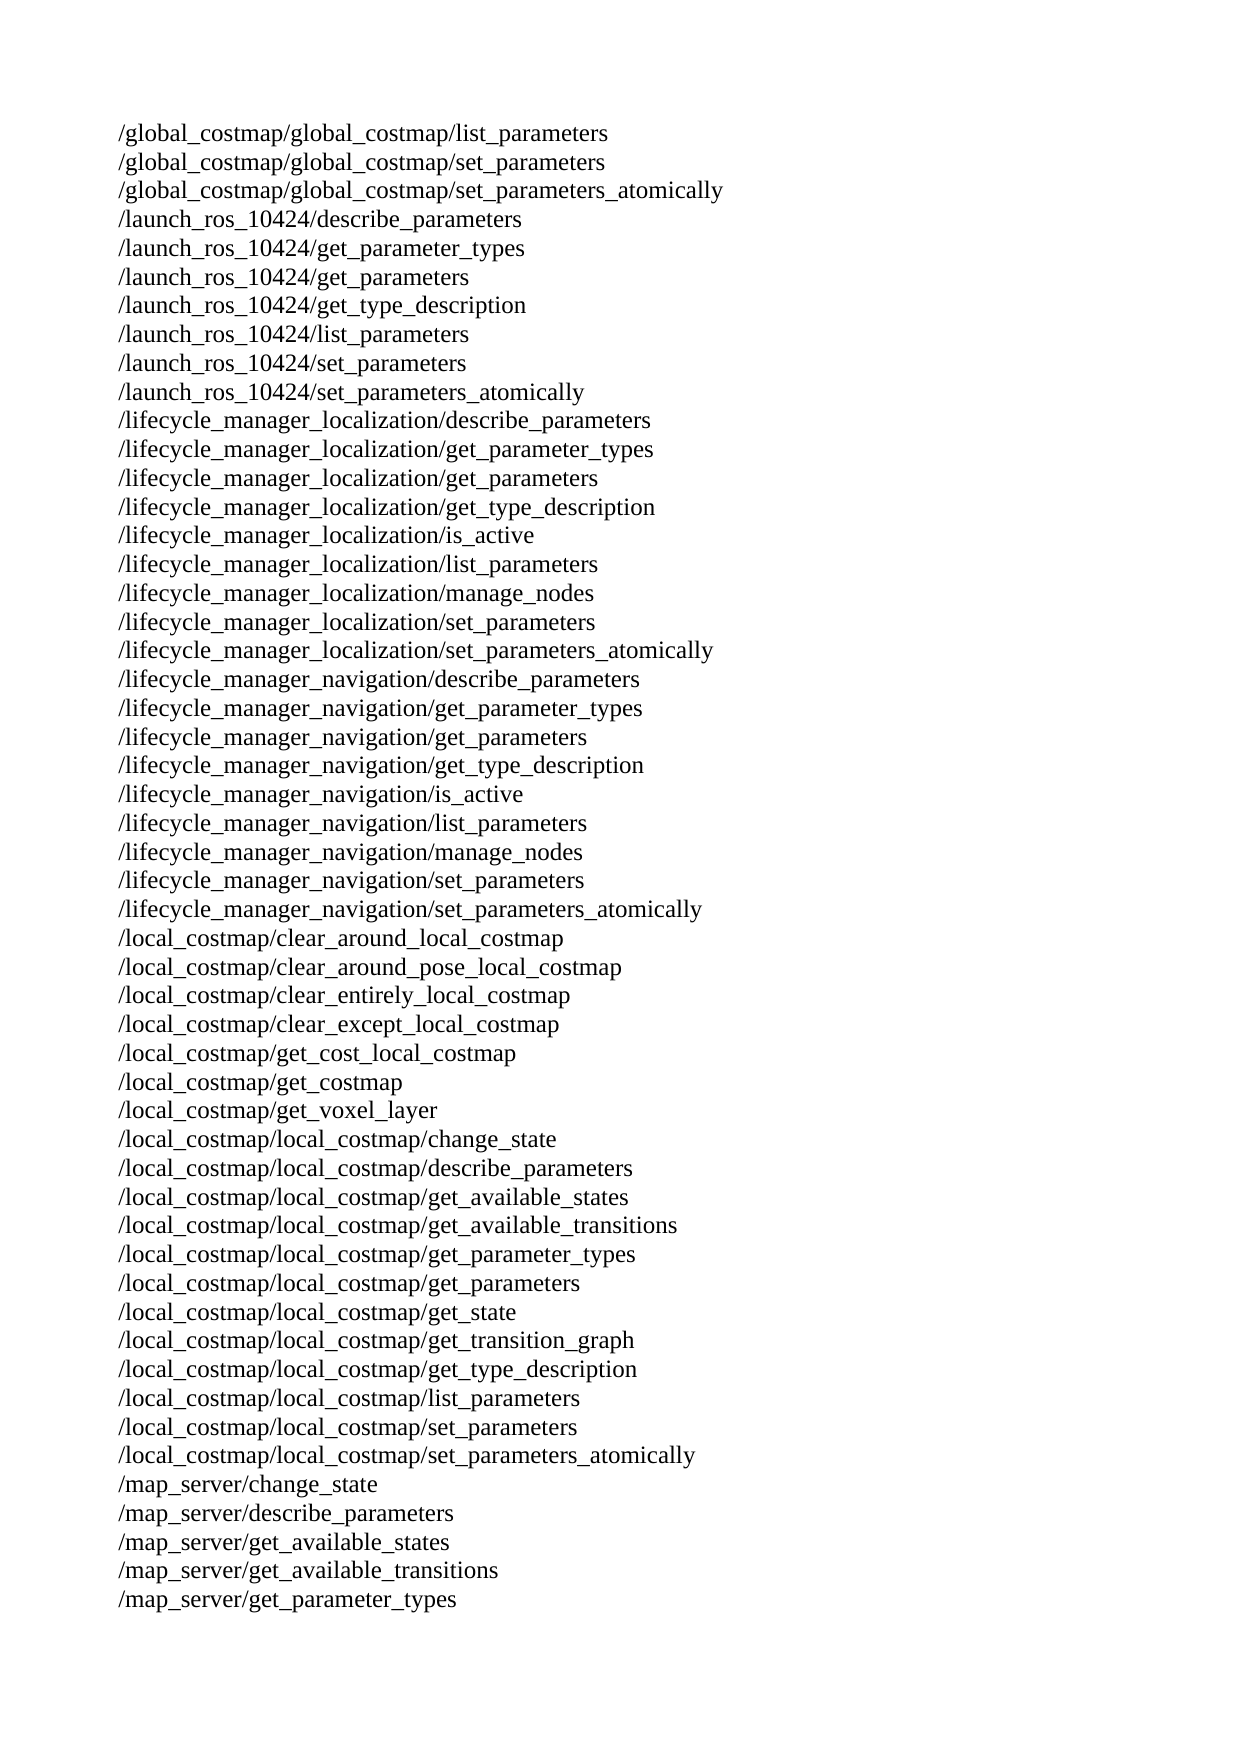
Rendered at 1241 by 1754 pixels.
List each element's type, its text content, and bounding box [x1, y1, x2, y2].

text /local_costmap/local_costmap/get_parameters [118, 1268, 1122, 1297]
text /local_costmap/local_costmap/set_parameters_atomically [118, 1441, 1122, 1469]
text /lifecycle_manager_localization/manage_nodes [118, 578, 1122, 607]
text /lifecycle_manager_localization/get_parameters [118, 463, 1122, 492]
text /local_costmap/clear_entirely_local_costmap [118, 981, 1122, 1009]
text /map_server/describe_parameters [118, 1498, 1122, 1527]
text /lifecycle_manager_localization/set_parameters [118, 607, 1122, 636]
text /local_costmap/local_costmap/describe_parameters [118, 1153, 1122, 1182]
text /local_costmap/local_costmap/get_state [118, 1297, 1122, 1326]
text /map_server/change_state [118, 1469, 1122, 1498]
text /lifecycle_manager_localization/is_active [118, 521, 1122, 549]
text /local_costmap/clear_except_local_costmap [118, 1009, 1122, 1038]
text /local_costmap/get_costmap [118, 1067, 1122, 1096]
text /launch_ros_10424/set_parameters_atomically [118, 377, 1122, 406]
text /map_server/get_available_transitions [118, 1556, 1122, 1584]
text /lifecycle_manager_navigation/is_active [118, 779, 1122, 808]
text /map_server/get_available_states [118, 1527, 1122, 1556]
text /local_costmap/local_costmap/change_state [118, 1124, 1122, 1153]
text /lifecycle_manager_localization/list_parameters [118, 549, 1122, 578]
text /map_server/get_parameter_types [118, 1584, 1122, 1613]
text /local_costmap/local_costmap/get_available_states [118, 1182, 1122, 1211]
text /lifecycle_manager_navigation/set_parameters_atomically [118, 894, 1122, 923]
text /lifecycle_manager_navigation/set_parameters [118, 866, 1122, 894]
text /lifecycle_manager_navigation/describe_parameters [118, 664, 1122, 693]
text /lifecycle_manager_navigation/list_parameters [118, 808, 1122, 837]
text /local_costmap/local_costmap/get_parameter_types [118, 1239, 1122, 1268]
text /launch_ros_10424/get_parameters [118, 262, 1122, 291]
text /local_costmap/clear_around_local_costmap [118, 923, 1122, 952]
text /local_costmap/local_costmap/get_type_description [118, 1354, 1122, 1383]
text /lifecycle_manager_localization/describe_parameters [118, 406, 1122, 434]
text /local_costmap/local_costmap/list_parameters [118, 1383, 1122, 1412]
text /lifecycle_manager_navigation/get_parameters [118, 722, 1122, 751]
text /local_costmap/get_cost_local_costmap [118, 1038, 1122, 1067]
text /global_costmap/global_costmap/set_parameters [118, 147, 1122, 176]
text /global_costmap/global_costmap/list_parameters [118, 118, 1122, 147]
text /local_costmap/local_costmap/get_available_transitions [118, 1211, 1122, 1239]
text /local_costmap/get_voxel_layer [118, 1096, 1122, 1124]
text /launch_ros_10424/get_type_description [118, 291, 1122, 319]
text /lifecycle_manager_navigation/get_parameter_types [118, 693, 1122, 722]
text /launch_ros_10424/set_parameters [118, 348, 1122, 377]
text /lifecycle_manager_localization/get_parameter_types [118, 434, 1122, 463]
text /local_costmap/local_costmap/get_transition_graph [118, 1326, 1122, 1354]
text /local_costmap/clear_around_pose_local_costmap [118, 952, 1122, 981]
text /lifecycle_manager_navigation/manage_nodes [118, 837, 1122, 866]
text /lifecycle_manager_localization/get_type_description [118, 492, 1122, 521]
text /launch_ros_10424/get_parameter_types [118, 233, 1122, 262]
text /launch_ros_10424/list_parameters [118, 319, 1122, 348]
text /local_costmap/local_costmap/set_parameters [118, 1412, 1122, 1441]
text /lifecycle_manager_localization/set_parameters_atomically [118, 636, 1122, 664]
text /lifecycle_manager_navigation/get_type_description [118, 751, 1122, 779]
text /launch_ros_10424/describe_parameters [118, 204, 1122, 233]
text /global_costmap/global_costmap/set_parameters_atomically [118, 176, 1122, 204]
